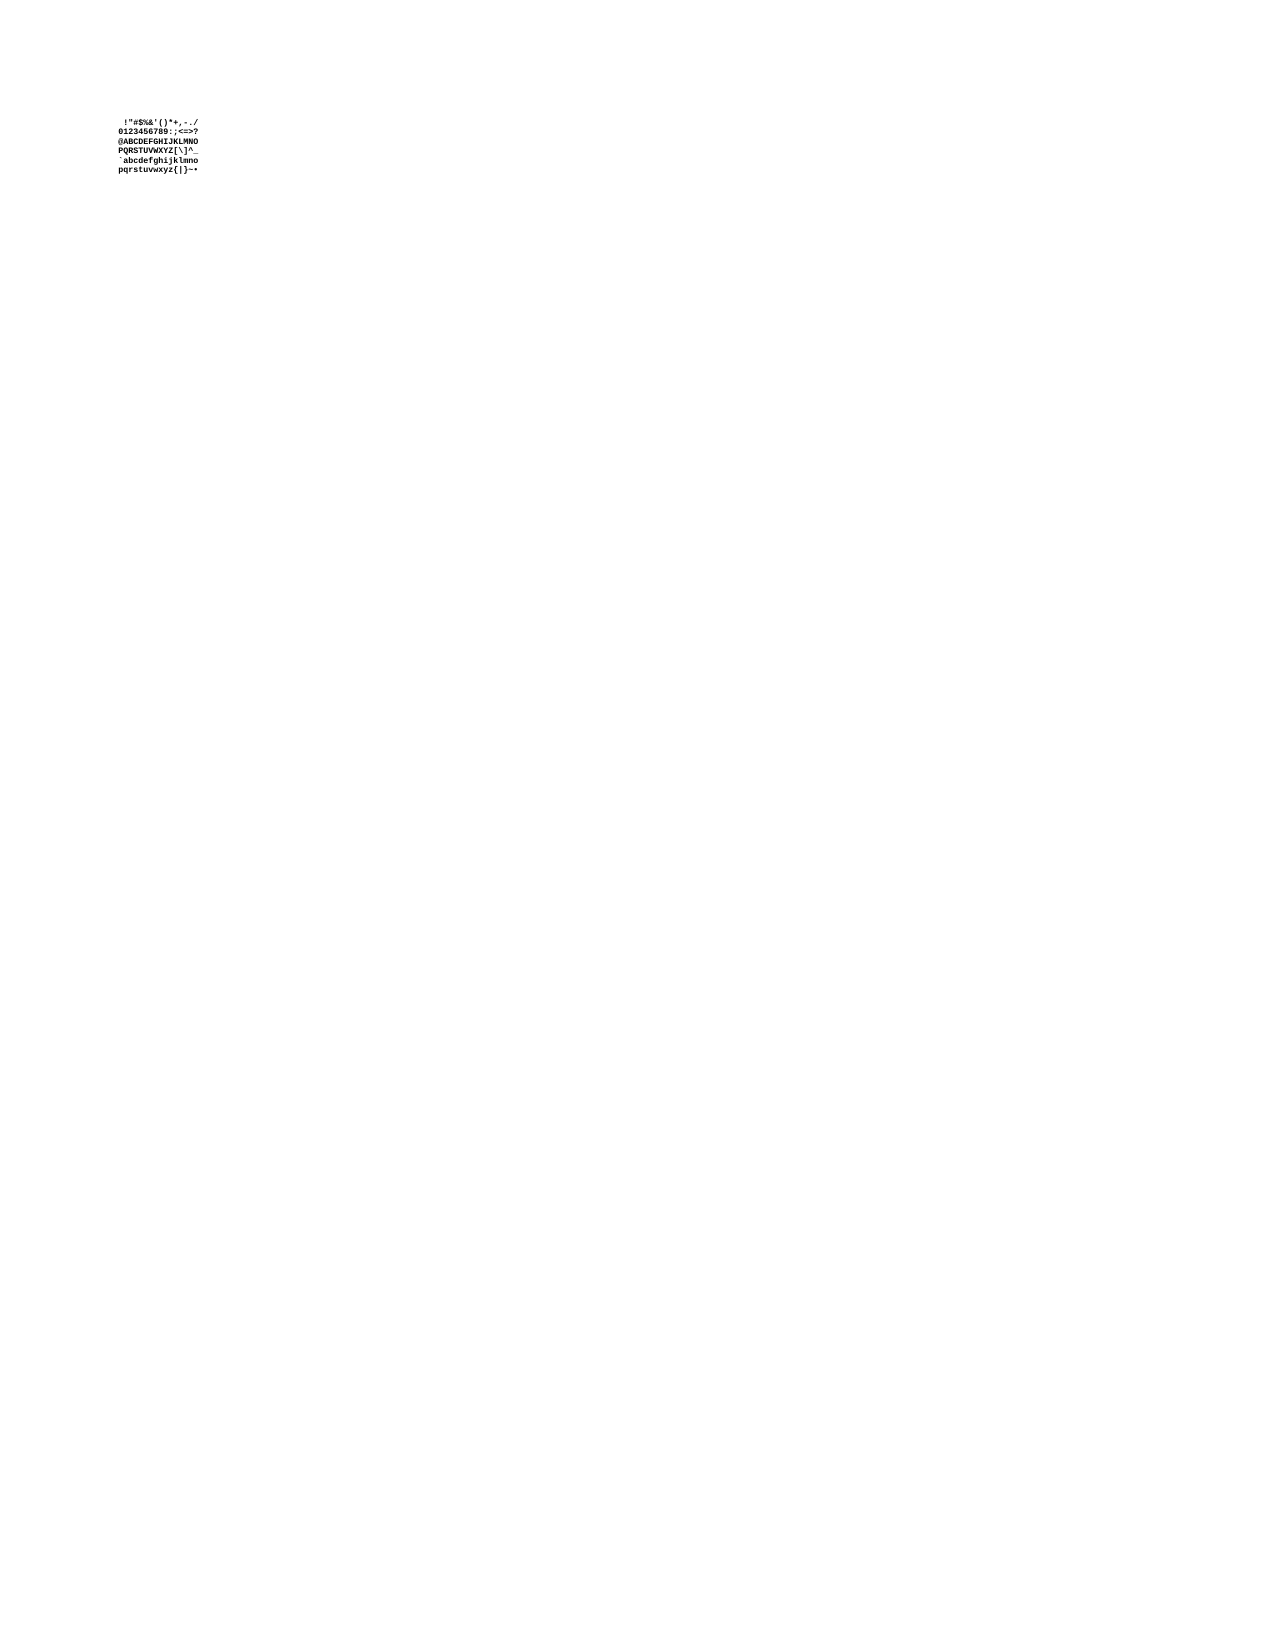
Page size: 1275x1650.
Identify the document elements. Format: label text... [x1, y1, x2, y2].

text `abcdefghijklmno [118, 156, 1157, 166]
text 0123456789:;<=>? [118, 128, 1157, 137]
text !"#$%&'()*+,-./ [118, 118, 1157, 128]
text pqrstuvwxyz{|}~• [118, 166, 1157, 175]
text PQRSTUVWXYZ[\]^_ [118, 147, 1157, 156]
text @ABCDEFGHIJKLMNO [118, 137, 1157, 147]
